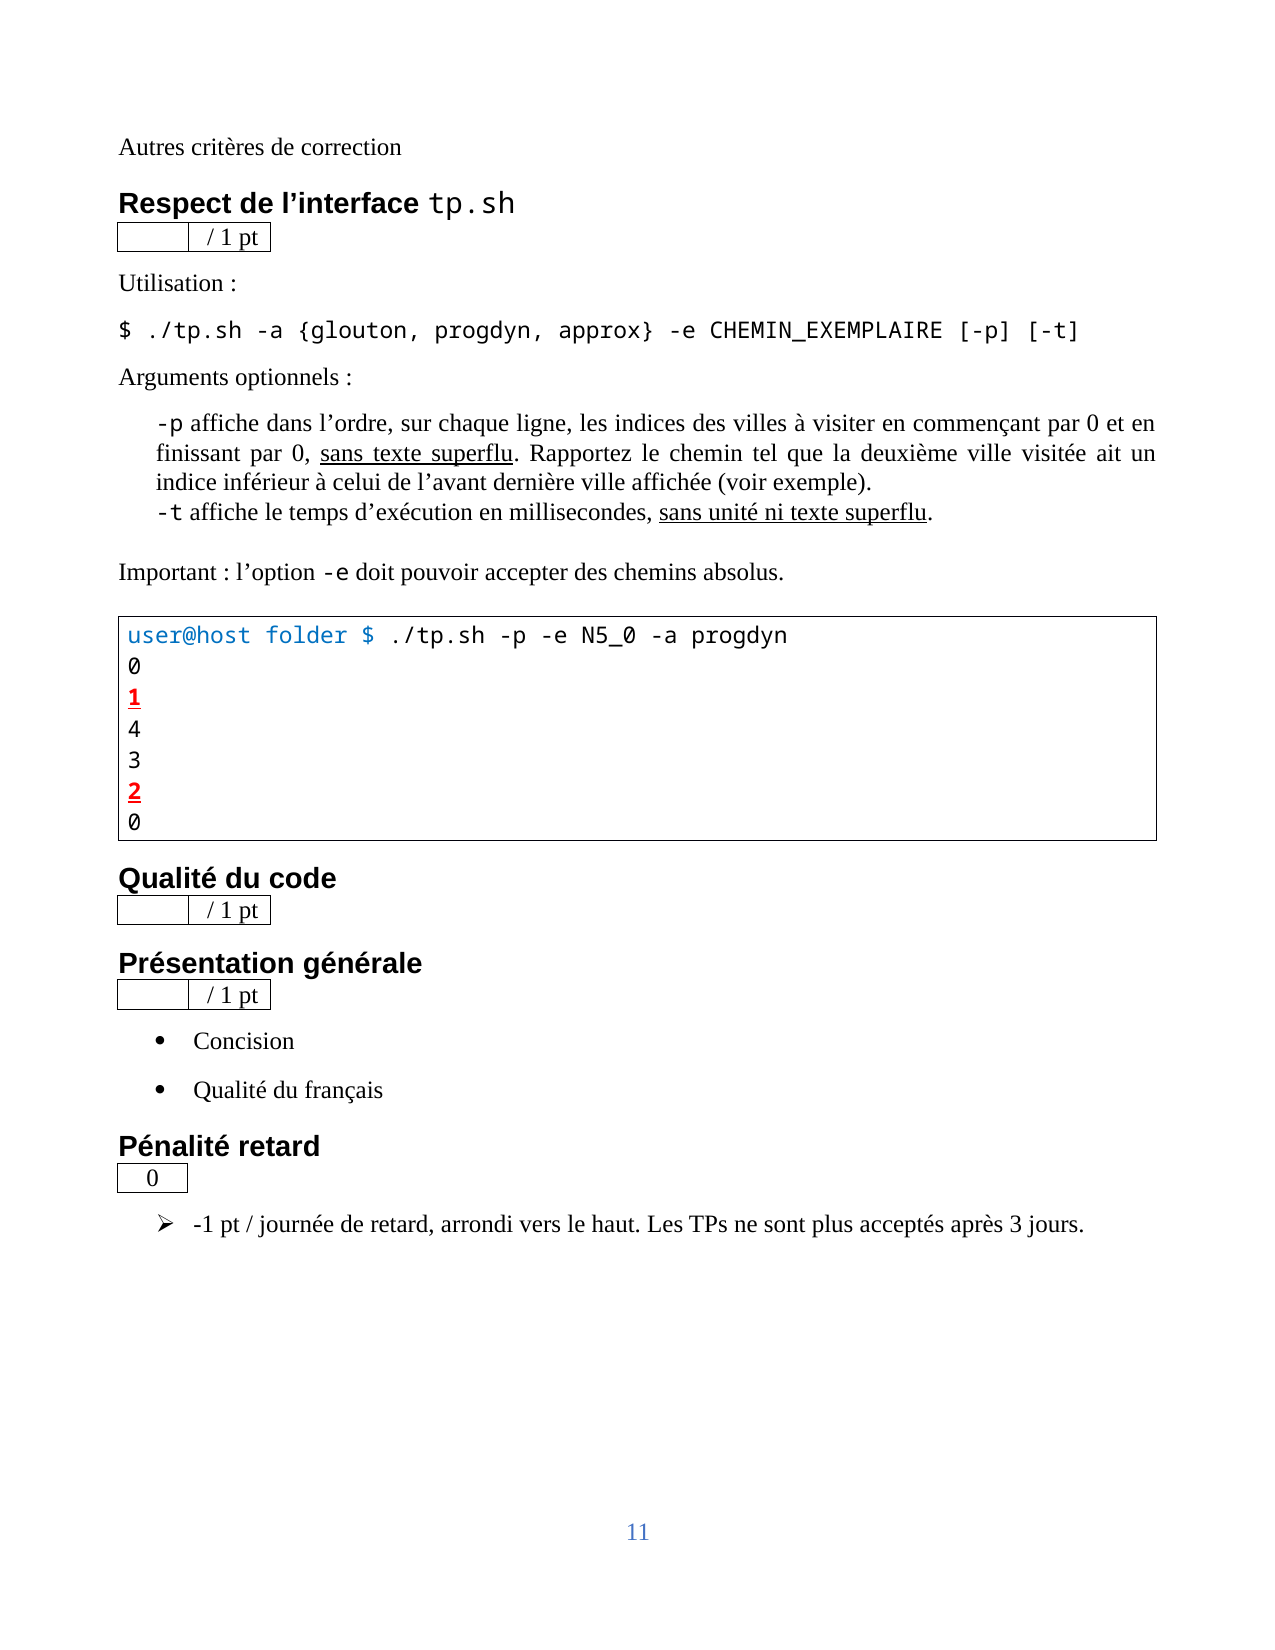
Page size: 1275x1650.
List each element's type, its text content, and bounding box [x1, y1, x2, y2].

text $ ./tp.sh -a {glouton, progdyn, approx} -e CHEMIN_EXEMPLAIRE [-p] [-t] [118, 314, 1157, 345]
text 3 [119, 741, 1156, 772]
table_header 0 [118, 1164, 187, 1192]
text 0 [119, 647, 1156, 678]
table_header [118, 980, 188, 1008]
table_header / 1 pt [189, 980, 270, 1008]
table_header / 1 pt [189, 896, 270, 924]
list Concision [156, 1026, 1157, 1054]
table_header [118, 223, 188, 251]
subtitle Présentation générale [118, 946, 1157, 979]
text Utilisation : [118, 268, 1157, 297]
subtitle Respect de l’interface tp.sh [118, 182, 1157, 222]
text -p affiche dans l’ordre, sur chaque ligne, les indices des villes à visiter en commençant par 0 et en finissant par 0, sans texte superflu. Rapportez le chemin tel que la deuxième ville visitée ait un indice inférieur à celui de l’avant dernière ville affichée (voir exemple). [156, 407, 1157, 496]
table_header / 1 pt [189, 223, 270, 251]
text Important : l’option -e doit pouvoir accepter des chemins absolus. [118, 556, 1157, 587]
text -t affiche le temps d’exécution en millisecondes, sans unité ni texte superflu. [156, 496, 1157, 527]
text 2 [119, 772, 1156, 803]
list Qualité du français [156, 1075, 1157, 1104]
text 1 [119, 678, 1156, 709]
text 4 [119, 709, 1156, 741]
table_header [118, 896, 188, 924]
text 0 [119, 803, 1156, 840]
subtitle Qualité du code [118, 862, 1157, 895]
text Arguments optionnels : [118, 362, 1157, 390]
text user@host folder $ ./tp.sh -p -e N5_0 -a progdyn [119, 617, 1156, 647]
subtitle Pénalité retard [118, 1129, 1157, 1163]
list -1 pt / journée de retard, arrondi vers le haut. Les TPs ne sont plus acceptés après 3 jours. [156, 1209, 1157, 1238]
text Autres critères de correction [118, 132, 1157, 161]
